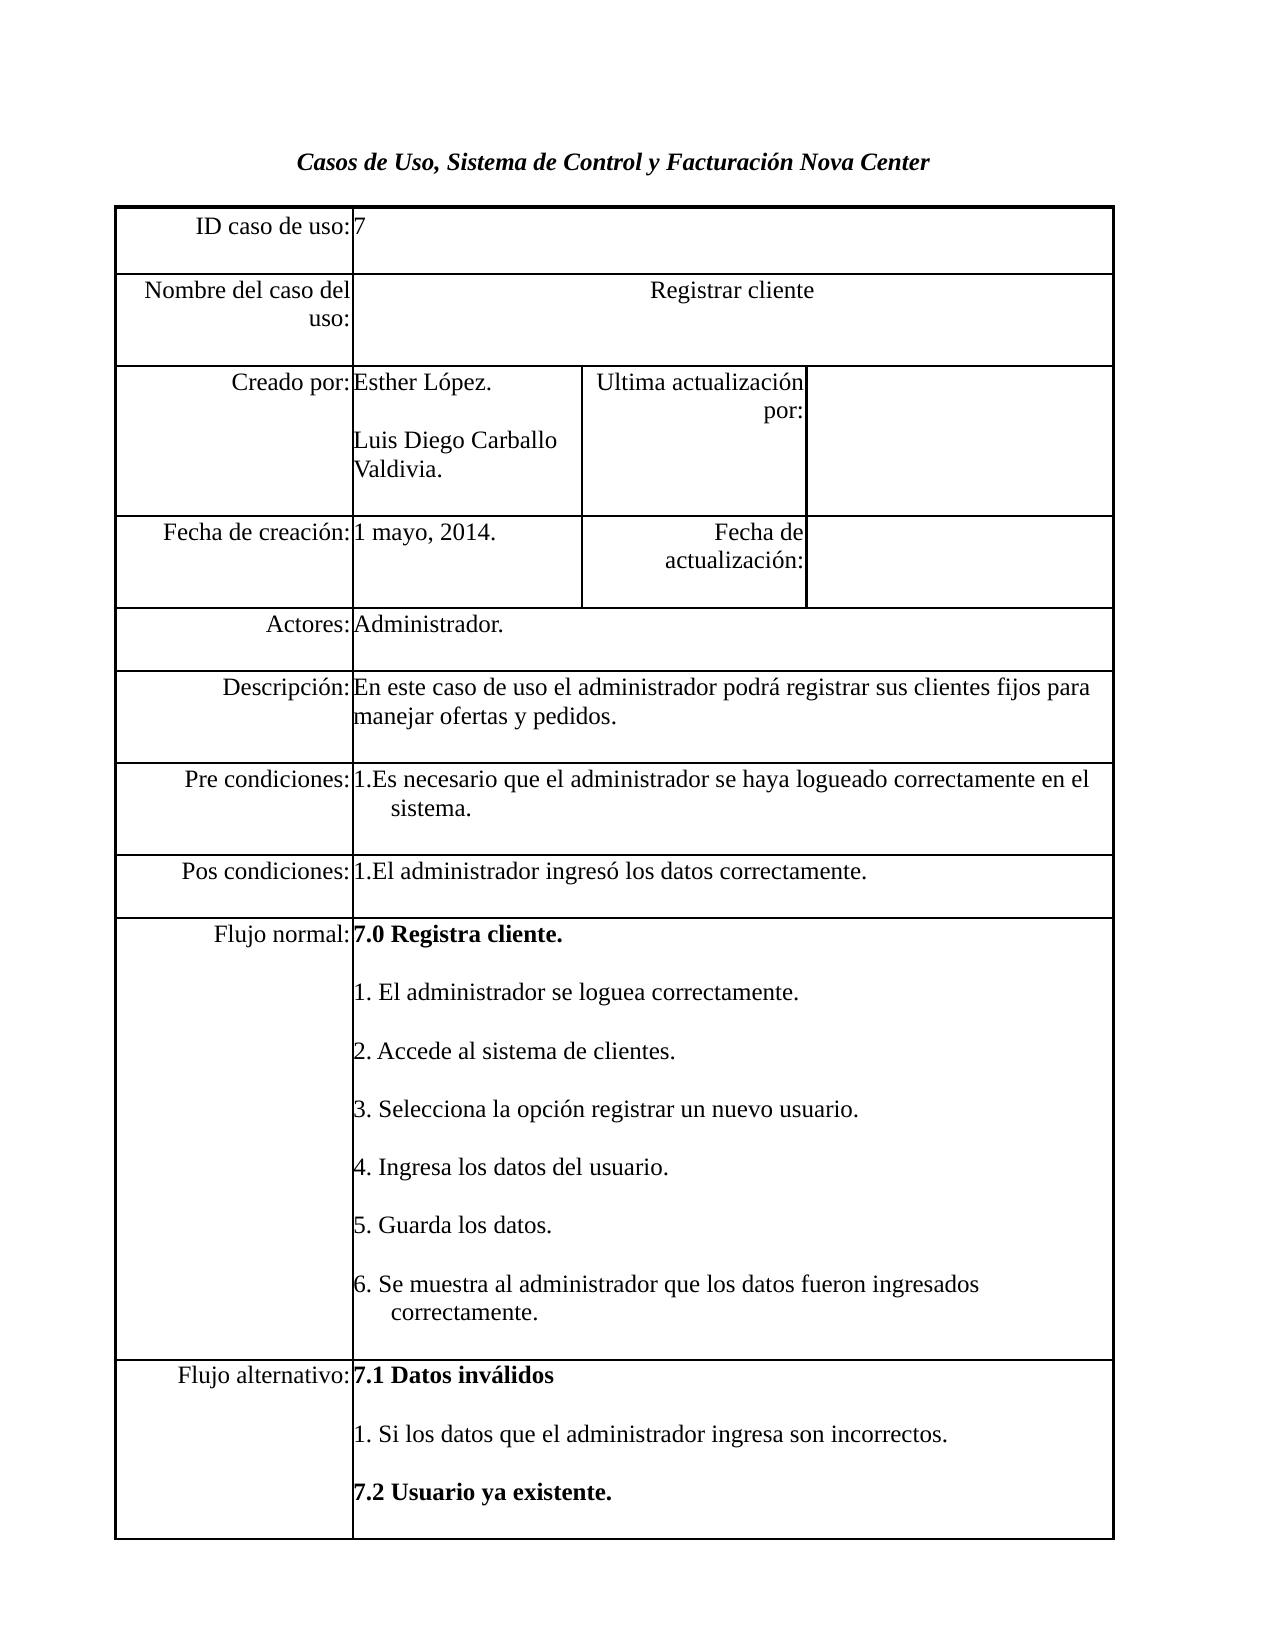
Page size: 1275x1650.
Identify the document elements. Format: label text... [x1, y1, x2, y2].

table_cell Descripción: [117, 672, 352, 762]
table_cell 7.0 Registra cliente. 1. El administrador se loguea correctamente. 2. Accede al sistema de clientes. 3. Selecciona la opción registrar un nuevo usuario. 4. Ingresa los datos del usuario. 5. Guarda los datos. 6. Se muestra al administrador que los datos fueron ingresados correctamente. [354, 919, 1112, 1358]
table_cell Esther López. Luis Diego Carballo Valdivia. [354, 367, 581, 515]
table_cell Administrador. [354, 609, 1112, 670]
table_cell Registrar cliente [354, 275, 1112, 364]
table_cell [808, 367, 1112, 515]
table_cell Flujo alternativo: [117, 1361, 352, 1538]
table_cell Fecha de actualización: [583, 517, 805, 607]
table_cell 7.1 Datos inválidos 1. Si los datos que el administrador ingresa son incorrectos. 7.2 Usuario ya existente. [354, 1361, 1112, 1538]
table_cell Pos condiciones: [117, 856, 352, 917]
table_header 7 [354, 209, 1112, 273]
table_cell Flujo normal: [117, 919, 352, 1358]
table_cell Fecha de creación: [117, 517, 352, 607]
table_cell Actores: [117, 609, 352, 670]
table_cell 1 mayo, 2014. [354, 517, 581, 607]
table_cell Nombre del caso del uso: [117, 275, 352, 364]
table_cell En este caso de uso el administrador podrá registrar sus clientes fijos para manejar ofertas y pedidos. [354, 672, 1112, 762]
table_cell 1.Es necesario que el administrador se haya logueado correctamente en el sistema. [354, 764, 1112, 854]
table_cell Creado por: [117, 367, 352, 515]
table_cell 1.El administrador ingresó los datos correctamente. [354, 856, 1112, 917]
table_header ID caso de uso: [117, 209, 352, 273]
table_cell Pre condiciones: [117, 764, 352, 854]
table_cell [808, 517, 1112, 607]
table_cell Ultima actualización por: [583, 367, 805, 515]
